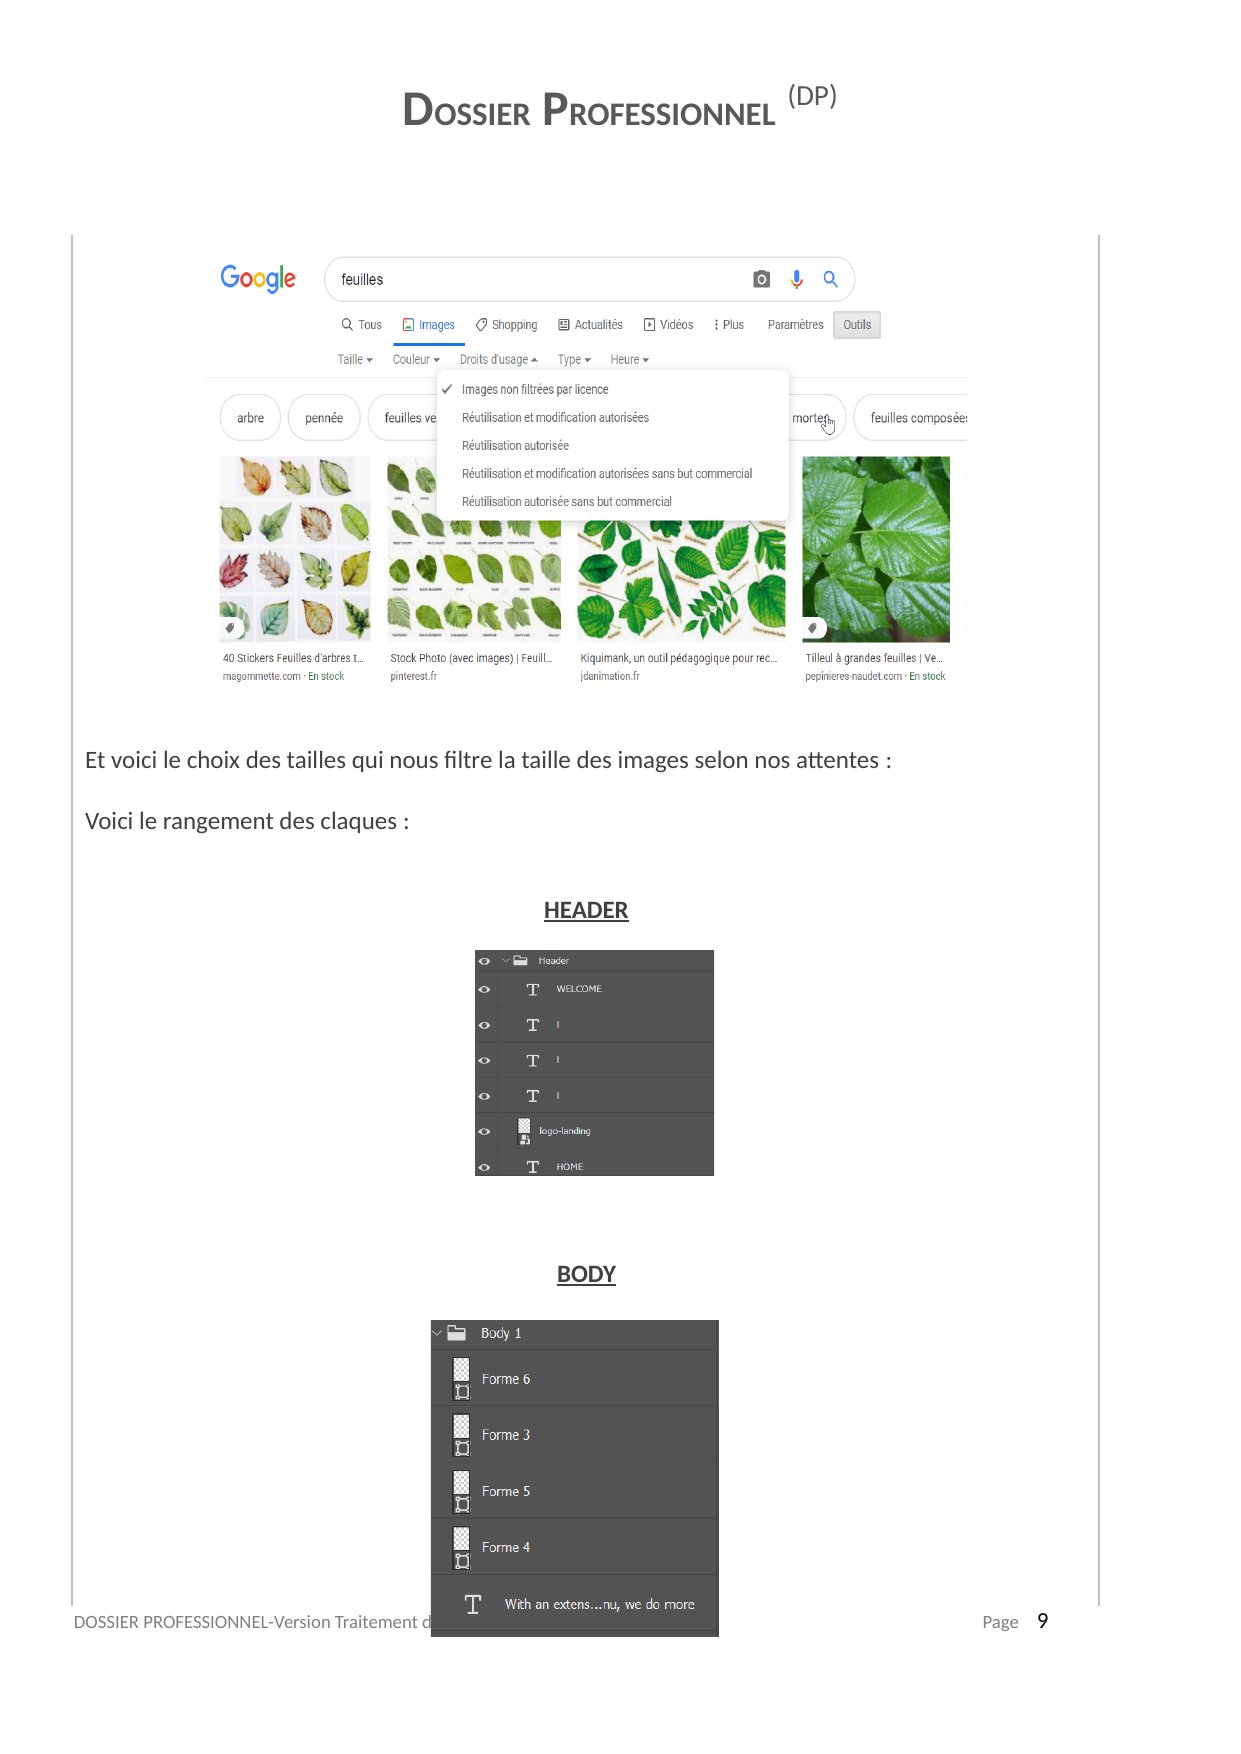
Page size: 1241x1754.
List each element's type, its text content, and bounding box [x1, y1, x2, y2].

picture [205, 241, 968, 686]
picture [430, 1320, 719, 1637]
picture [475, 950, 715, 1176]
table_cell J'ai utilisé le logiciel Photoshop pour la réalisation des maquettes mais avant tout ça nous avons découvert comment utiliser le moteur de recherche Google pour trouver des images libres de droits et de tailles selon nos choix. Voici un exemple de recherche fait sur Google qui me permet de choisit le droit d'usage des images et par conséquent de respecter celles-ci. Et voici le choix des tailles qui nous filtre la taille des images selon nos attentes : Voici le rangement des claques : HEADER BODY FOOTER [73, 235, 1098, 1606]
